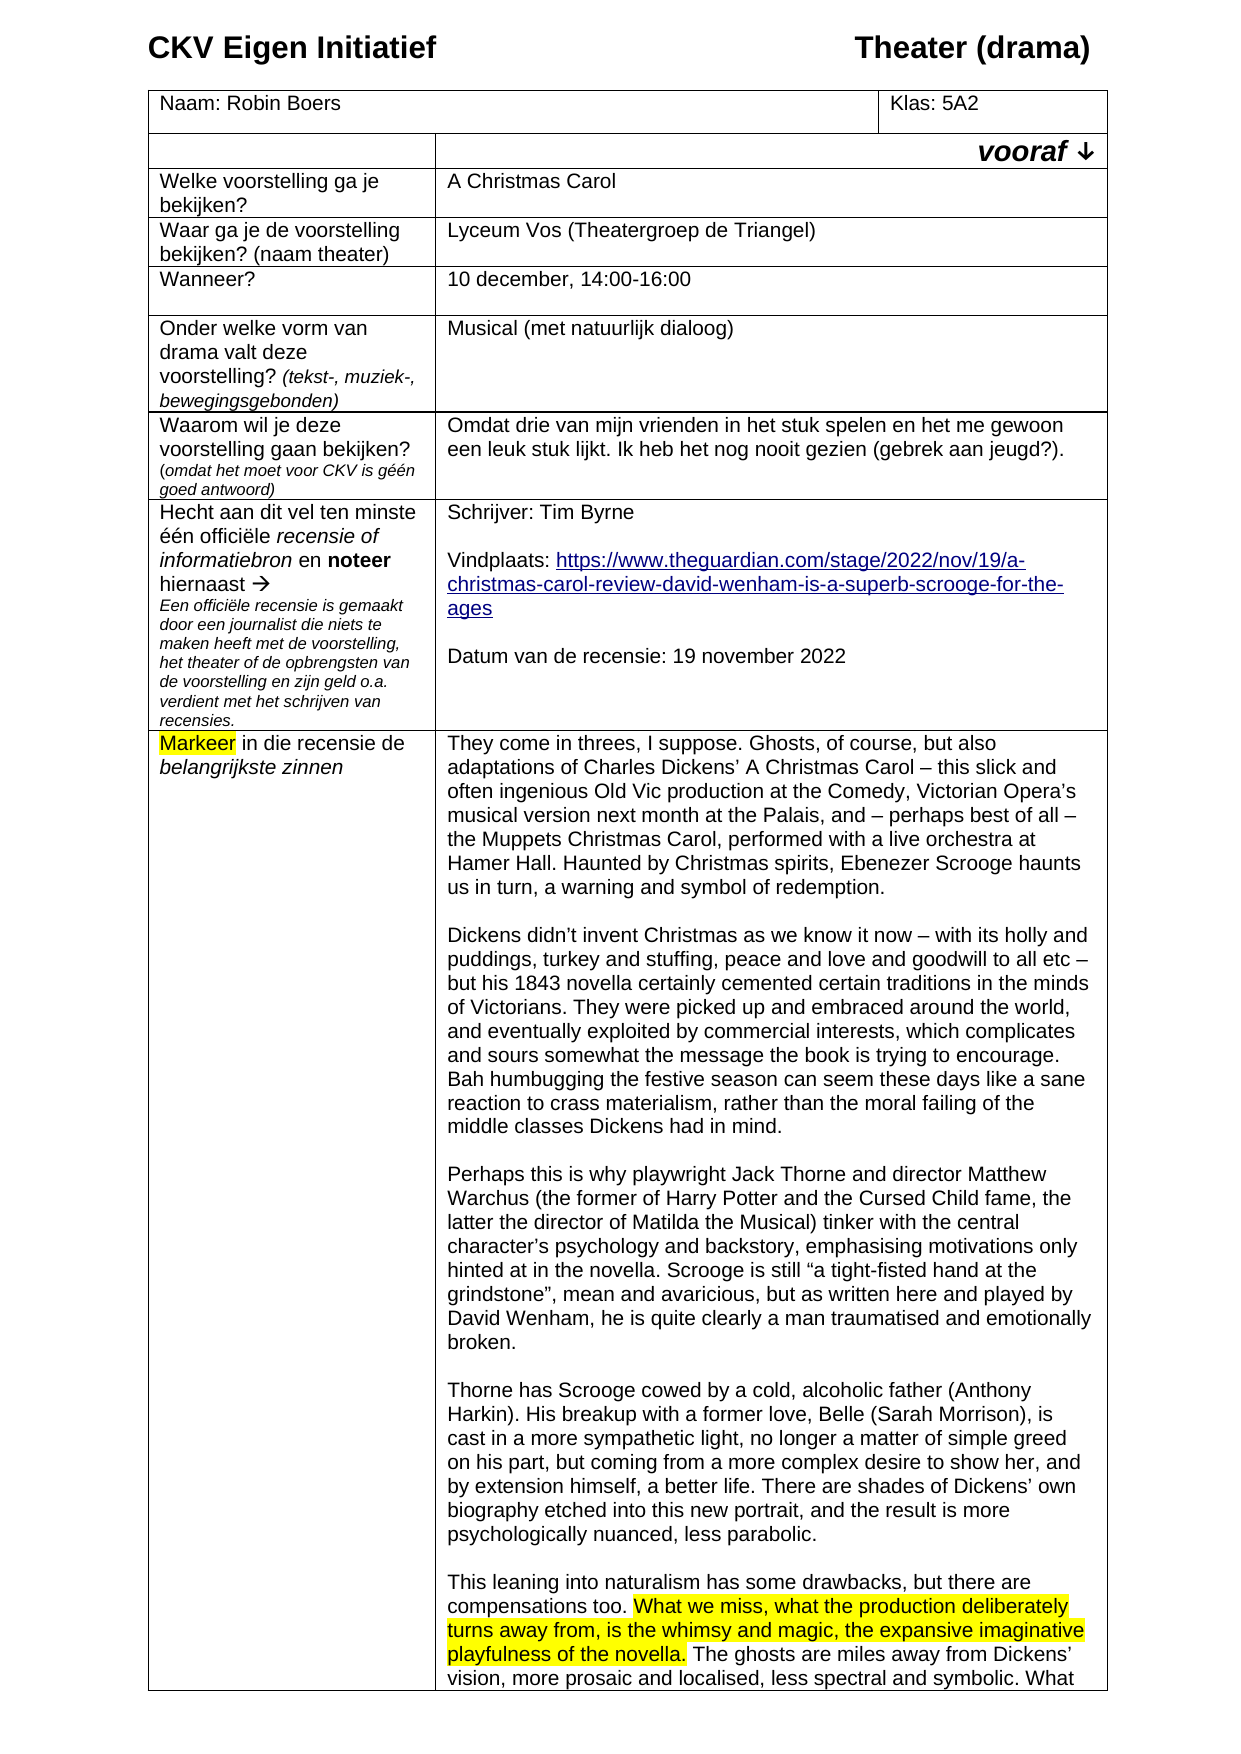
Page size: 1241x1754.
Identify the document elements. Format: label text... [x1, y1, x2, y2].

table_cell [1108, 133, 1145, 168]
table_cell [1145, 730, 1152, 1689]
table_cell Markeer in die recensie de belangrijkste zinnen [149, 731, 435, 1689]
table_cell Wanneer? [149, 267, 435, 314]
table_cell [1145, 266, 1152, 314]
table_cell [1145, 411, 1152, 499]
table_cell [1108, 730, 1145, 1689]
table_header [1108, 90, 1145, 133]
table_cell Waarom wil je deze voorstelling gaan bekijken? (omdat het moet voor CKV is géén goed antwoord) [149, 413, 435, 499]
table_cell Schrijver: Tim Byrne Vindplaats: https://www.theguardian.com/stage/2022/nov/19/a-christmas-carol-review-david-wenham-is-a-superb-scrooge-for-the-ages Datum van de recensie: 19 november 2022 [436, 500, 1107, 730]
table_cell [1145, 315, 1152, 411]
table_cell [1145, 133, 1152, 168]
subtitle CKV Eigen Initiatief Theater (drama) [148, 29, 1093, 66]
table_cell Hecht aan dit vel ten minste één officiële recensie of informatiebron en noteer hiernaast  Een officiële recensie is gemaakt door een journalist die niets te maken heeft met de voorstelling, het theater of de opbrengsten van de voorstelling en zijn geld o.a. verdient met het schrijven van recensies. [149, 500, 435, 730]
table_cell [1108, 217, 1145, 266]
table_cell Omdat drie van mijn vrienden in het stuk spelen en het me gewoon een leuk stuk lijkt. Ik heb het nog nooit gezien (gebrek aan jeugd?). [436, 413, 1107, 499]
table_cell [1108, 168, 1145, 217]
table_cell Onder welke vorm van drama valt deze voorstelling? (tekst-, muziek-, bewegingsgebonden) [149, 316, 435, 411]
table_cell [149, 134, 435, 168]
table_header Naam: Robin Boers [149, 91, 878, 133]
table_cell Waar ga je de voorstelling bekijken? (naam theater) [149, 218, 435, 266]
table_header Klas: 5A2 [879, 91, 1107, 133]
table_cell [1108, 411, 1145, 499]
table_cell [1108, 315, 1145, 411]
table_cell Welke voorstelling ga je bekijken? [149, 169, 435, 217]
table_cell vooraf ↓ [436, 134, 1107, 168]
table_cell 10 december, 14:00-16:00 [436, 267, 1107, 314]
table_cell They come in threes, I suppose. Ghosts, of course, but also adaptations of Charles Dickens’ A Christmas Carol – this slick and often ingenious Old Vic production at the Comedy, Victorian Opera’s musical version next month at the Palais, and – perhaps best of all – the Muppets Christmas Carol, performed with a live orchestra at Hamer Hall. Haunted by Christmas spirits, Ebenezer Scrooge haunts us in turn, a warning and symbol of redemption. Dickens didn’t invent Christmas as we know it now – with its holly and puddings, turkey and stuffing, peace and love and goodwill to all etc – but his 1843 novella certainly cemented certain traditions in the minds of Victorians. They were picked up and embraced around the world, and eventually exploited by commercial interests, which complicates and sours somewhat the message the book is trying to encourage. Bah humbugging the festive season can seem these days like a sane reaction to crass materialism, rather than the moral failing of the middle classes Dickens had in mind. Perhaps this is why playwright Jack Thorne and director Matthew Warchus (the former of Harry Potter and the Cursed Child fame, the latter the director of Matilda the Musical) tinker with the central character’s psychology and backstory, emphasising motivations only hinted at in the novella. Scrooge is still “a tight-fisted hand at the grindstone”, mean and avaricious, but as written here and played by David Wenham, he is quite clearly a man traumatised and emotionally broken. Thorne has Scrooge cowed by a cold, alcoholic father (Anthony Harkin). His breakup with a former love, Belle (Sarah Morrison), is cast in a more sympathetic light, no longer a matter of simple greed on his part, but coming from a more complex desire to show her, and by extension himself, a better life. There are shades of Dickens’ own biography etched into this new portrait, and the result is more psychologically nuanced, less parabolic. This leaning into naturalism has some drawbacks, but there are compensations too. What we miss, what the production deliberately turns away from, is the whimsy and magic, the expansive imaginative playfulness of the novella. The ghosts are miles away from Dickens’ vision, more prosaic and localised, less spectral and symbolic. What [436, 731, 1107, 1689]
table_cell A Christmas Carol [436, 169, 1107, 217]
table_cell [1145, 168, 1152, 217]
table_cell Musical (met natuurlijk dialoog) [436, 316, 1107, 411]
table_cell [1108, 499, 1145, 730]
table_cell [1145, 499, 1152, 730]
table_cell [1108, 266, 1145, 314]
table_header [1145, 90, 1152, 133]
table_cell [1145, 217, 1152, 266]
table_cell Lyceum Vos (Theatergroep de Triangel) [436, 218, 1107, 266]
